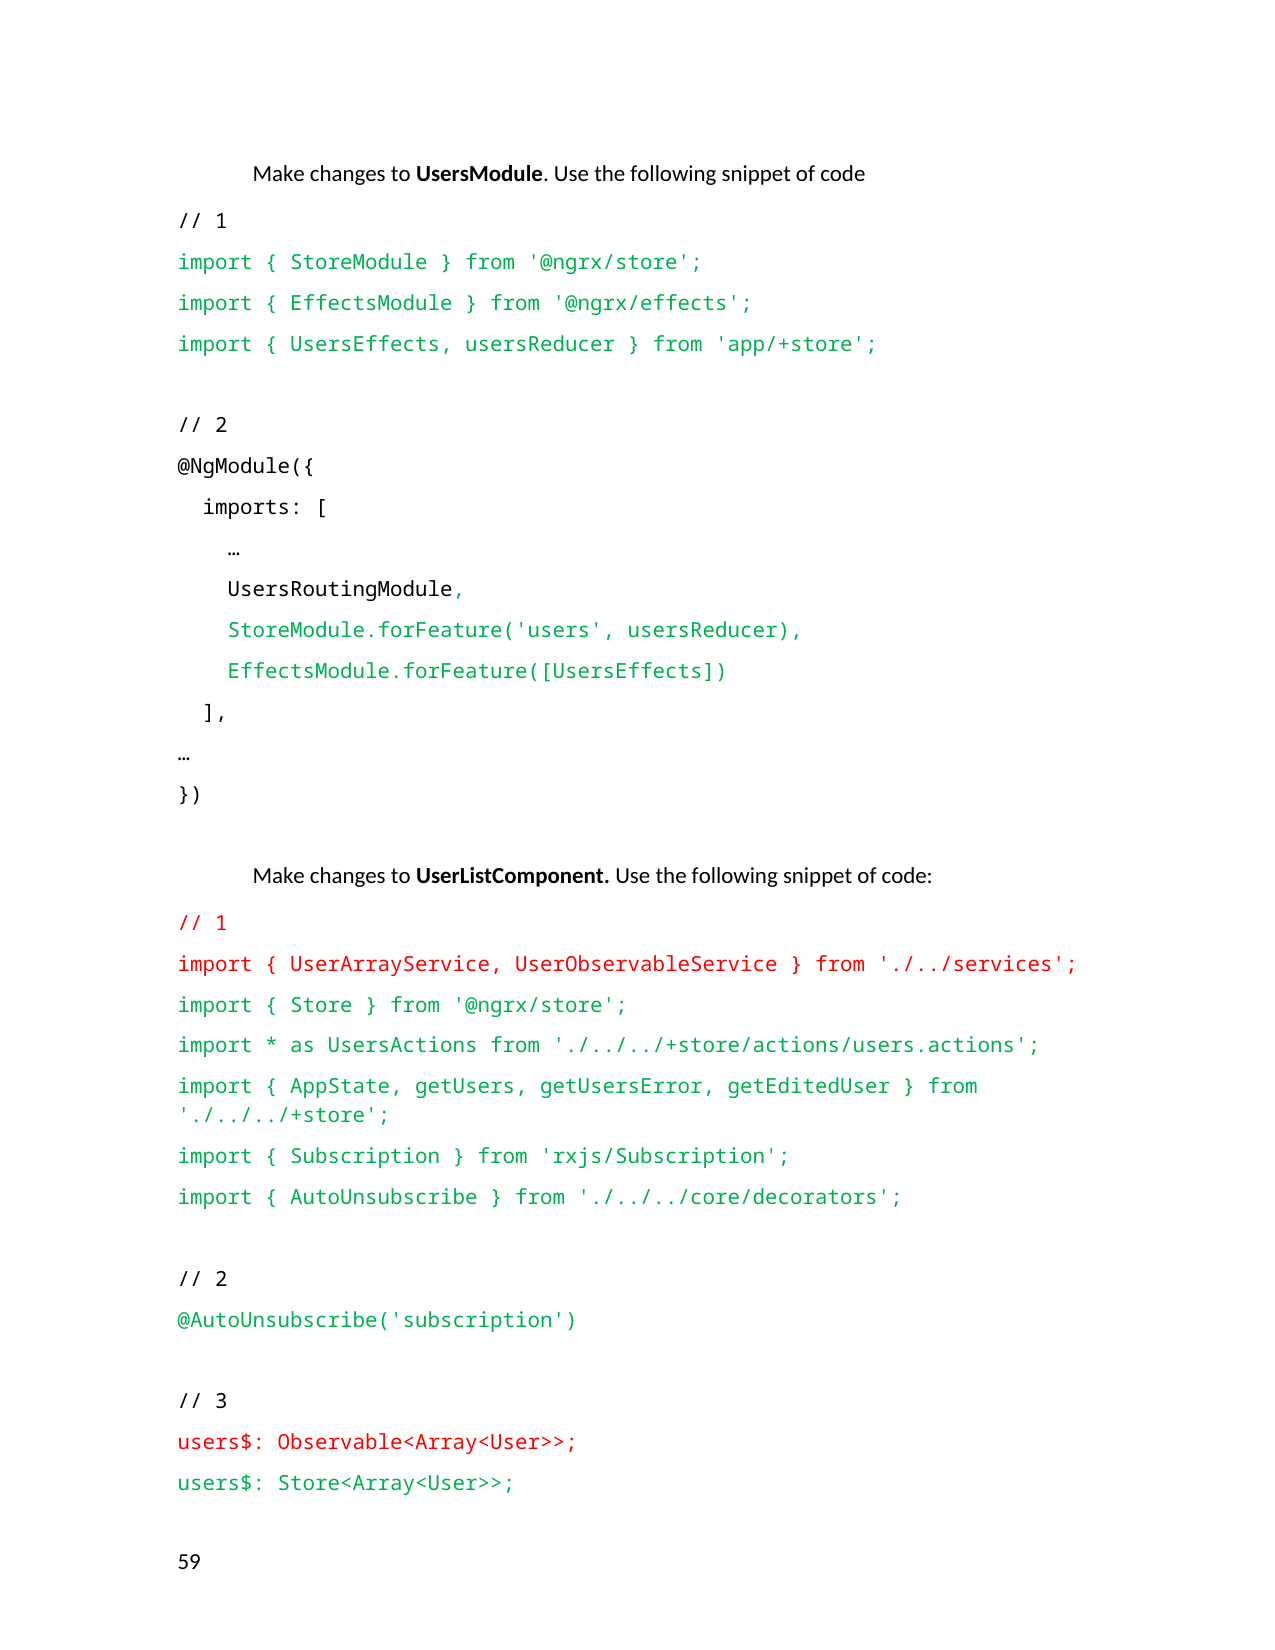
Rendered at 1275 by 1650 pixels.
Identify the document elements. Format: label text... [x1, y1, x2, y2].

text UsersRoutingModule, [177, 574, 1186, 603]
text import { AutoUnsubscribe } from './../../core/decorators'; [177, 1182, 1186, 1210]
text import { Store } from '@ngrx/store'; [177, 990, 1186, 1018]
text // 3 [177, 1387, 1186, 1415]
text @AutoUnsubscribe('subscription') [177, 1305, 1186, 1333]
list Make changes to UserListComponent. Use the following snippet of code: [252, 861, 1186, 889]
text // 1 [177, 206, 1186, 234]
text import { UserArrayService, UserObservableService } from './../services'; [177, 949, 1186, 977]
text import { AppState, getUsers, getUsersError, getEditedUser } from './../../+store'; [177, 1072, 1186, 1128]
list Make changes to UsersModule. Use the following snippet of code [252, 159, 1186, 187]
text import { UsersEffects, usersReducer } from 'app/+store'; [177, 329, 1186, 357]
text imports: [ [177, 492, 1186, 521]
text import { StoreModule } from '@ngrx/store'; [177, 247, 1186, 275]
text users$: Observable<Array<User>>; [177, 1427, 1186, 1456]
text // 1 [177, 908, 1186, 936]
text @NgModule({ [177, 452, 1186, 480]
text StoreModule.forFeature('users', usersReducer), [177, 615, 1186, 644]
text … [177, 738, 1186, 767]
text // 2 [177, 411, 1186, 439]
text import { EffectsModule } from '@ngrx/effects'; [177, 288, 1186, 316]
text ], [177, 697, 1186, 726]
text EffectsModule.forFeature([UsersEffects]) [177, 656, 1186, 685]
text import * as UsersActions from './../../+store/actions/users.actions'; [177, 1031, 1186, 1059]
text // 2 [177, 1264, 1186, 1292]
text }) [177, 779, 1186, 807]
text users$: Store<Array<User>>; [177, 1468, 1186, 1497]
text import { Subscription } from 'rxjs/Subscription'; [177, 1141, 1186, 1169]
text … [177, 533, 1186, 562]
